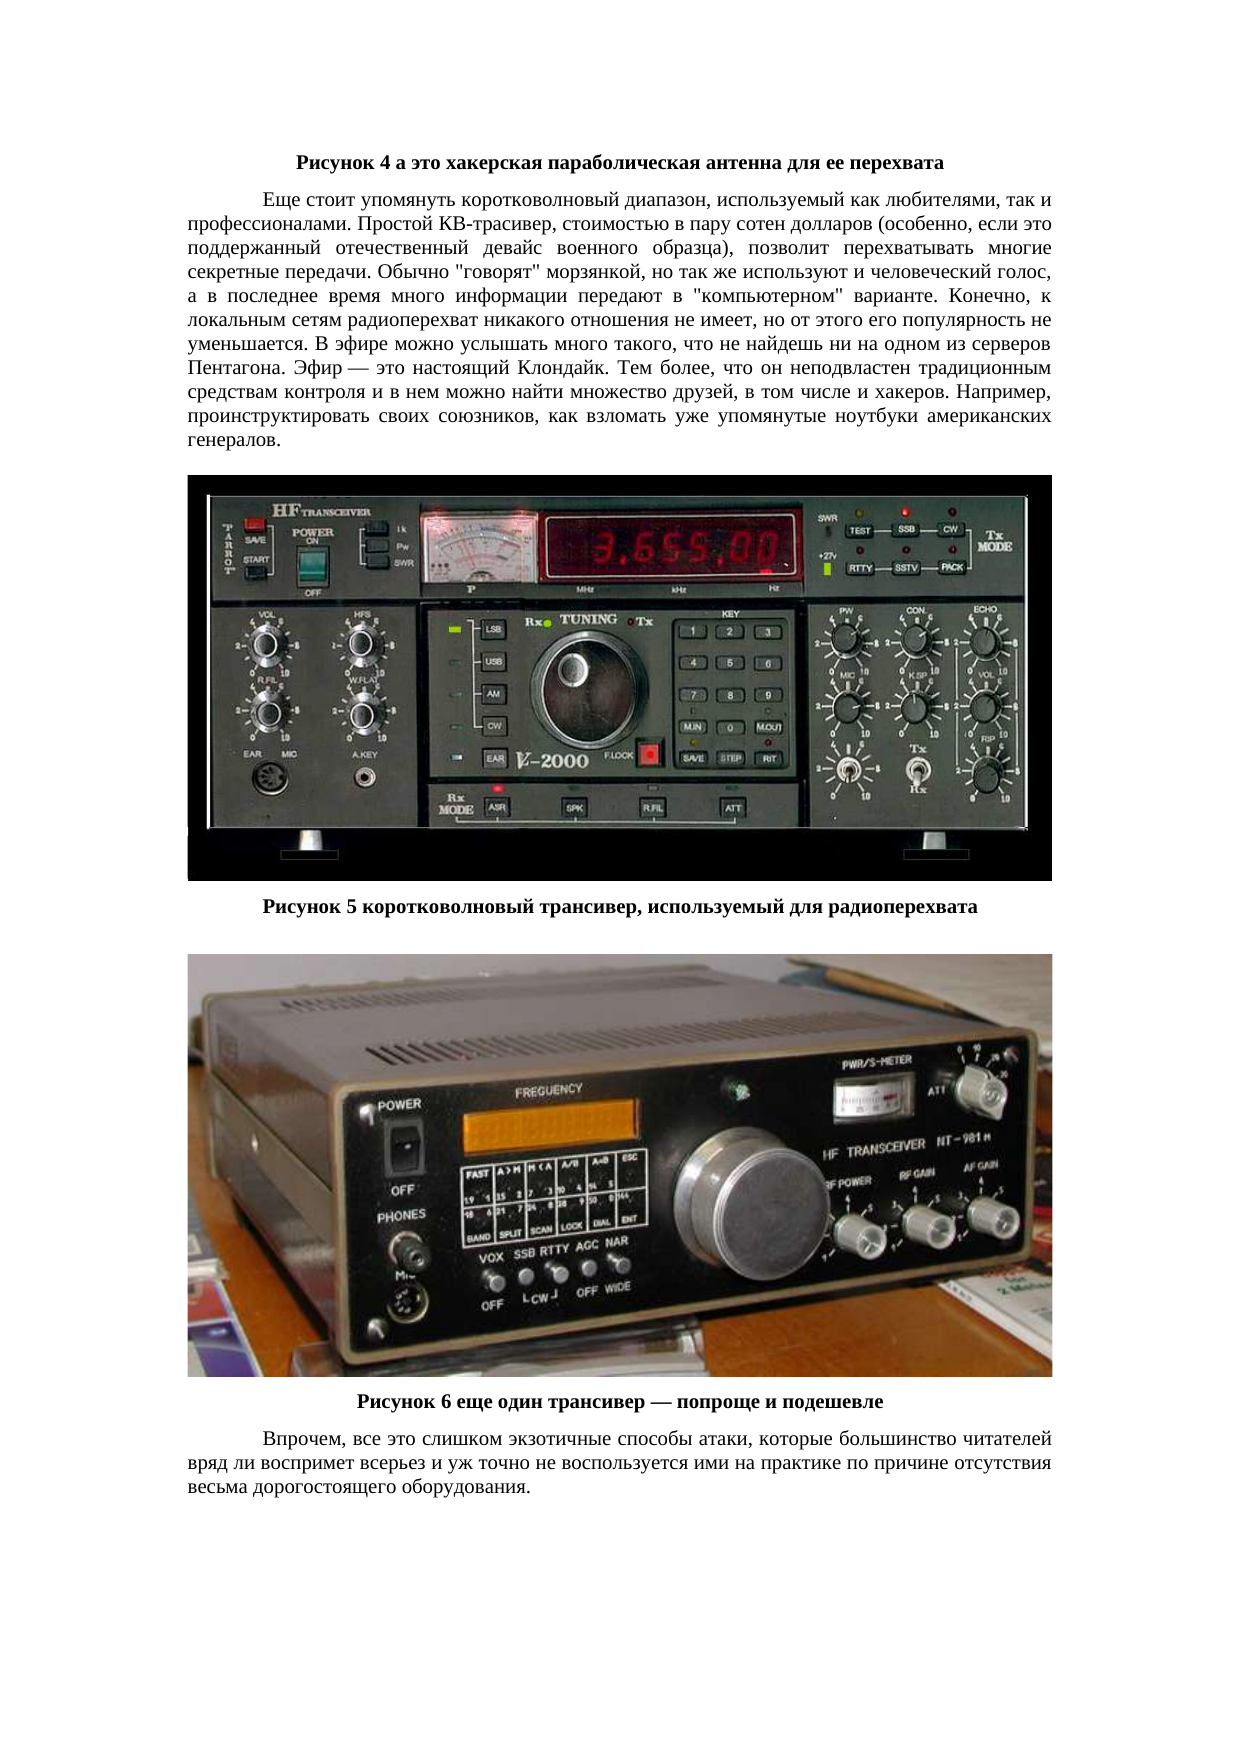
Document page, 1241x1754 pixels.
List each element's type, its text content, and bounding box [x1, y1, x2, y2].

text Впрочем, все это слишком экзотичные способы атаки, которые большинство читателей вряд ли воспримет всерьез и уж точно не воспользуется ими на практике по причине отсутствия весьма дорогостоящего оборудования. [187, 1426, 1053, 1498]
text Рисунок 5 коротковолновый трансивер, используемый для радиоперехвата [187, 894, 1053, 918]
text Рисунок 6 еще один трансивер — попроще и подешевле [187, 1389, 1053, 1413]
text Рисунок 4 а это хакерская параболическая антенна для ее перехвата [187, 150, 1053, 174]
text Еще стоит упомянуть коротковолновый диапазон, используемый как любителями, так и профессионалами. Простой КВ-трасивер, стоимостью в пару сотен долларов (особенно, если это поддержанный отечественный девайс военного образца), позволит перехватывать многие секретные передачи. Обычно "говорят" морзянкой, но так же используют и человеческий голос, а в последнее время много информации передают в "компьютерном" варианте. Конечно, к локальным сетям радиоперехват никакого отношения не имеет, но от этого его популярность не уменьшается. В эфире можно услышать много такого, что не найдешь ни на одном из серверов Пентагона. Эфир — это настоящий Клондайк. Тем более, что он неподвластен традиционным средствам контроля и в нем можно найти множество друзей, в том числе и хакеров. Например, проинструктировать своих союзников, как взломать уже упомянутые ноутбуки американских генералов. [187, 187, 1053, 451]
picture [187, 475, 1052, 881]
picture [187, 954, 1053, 1377]
